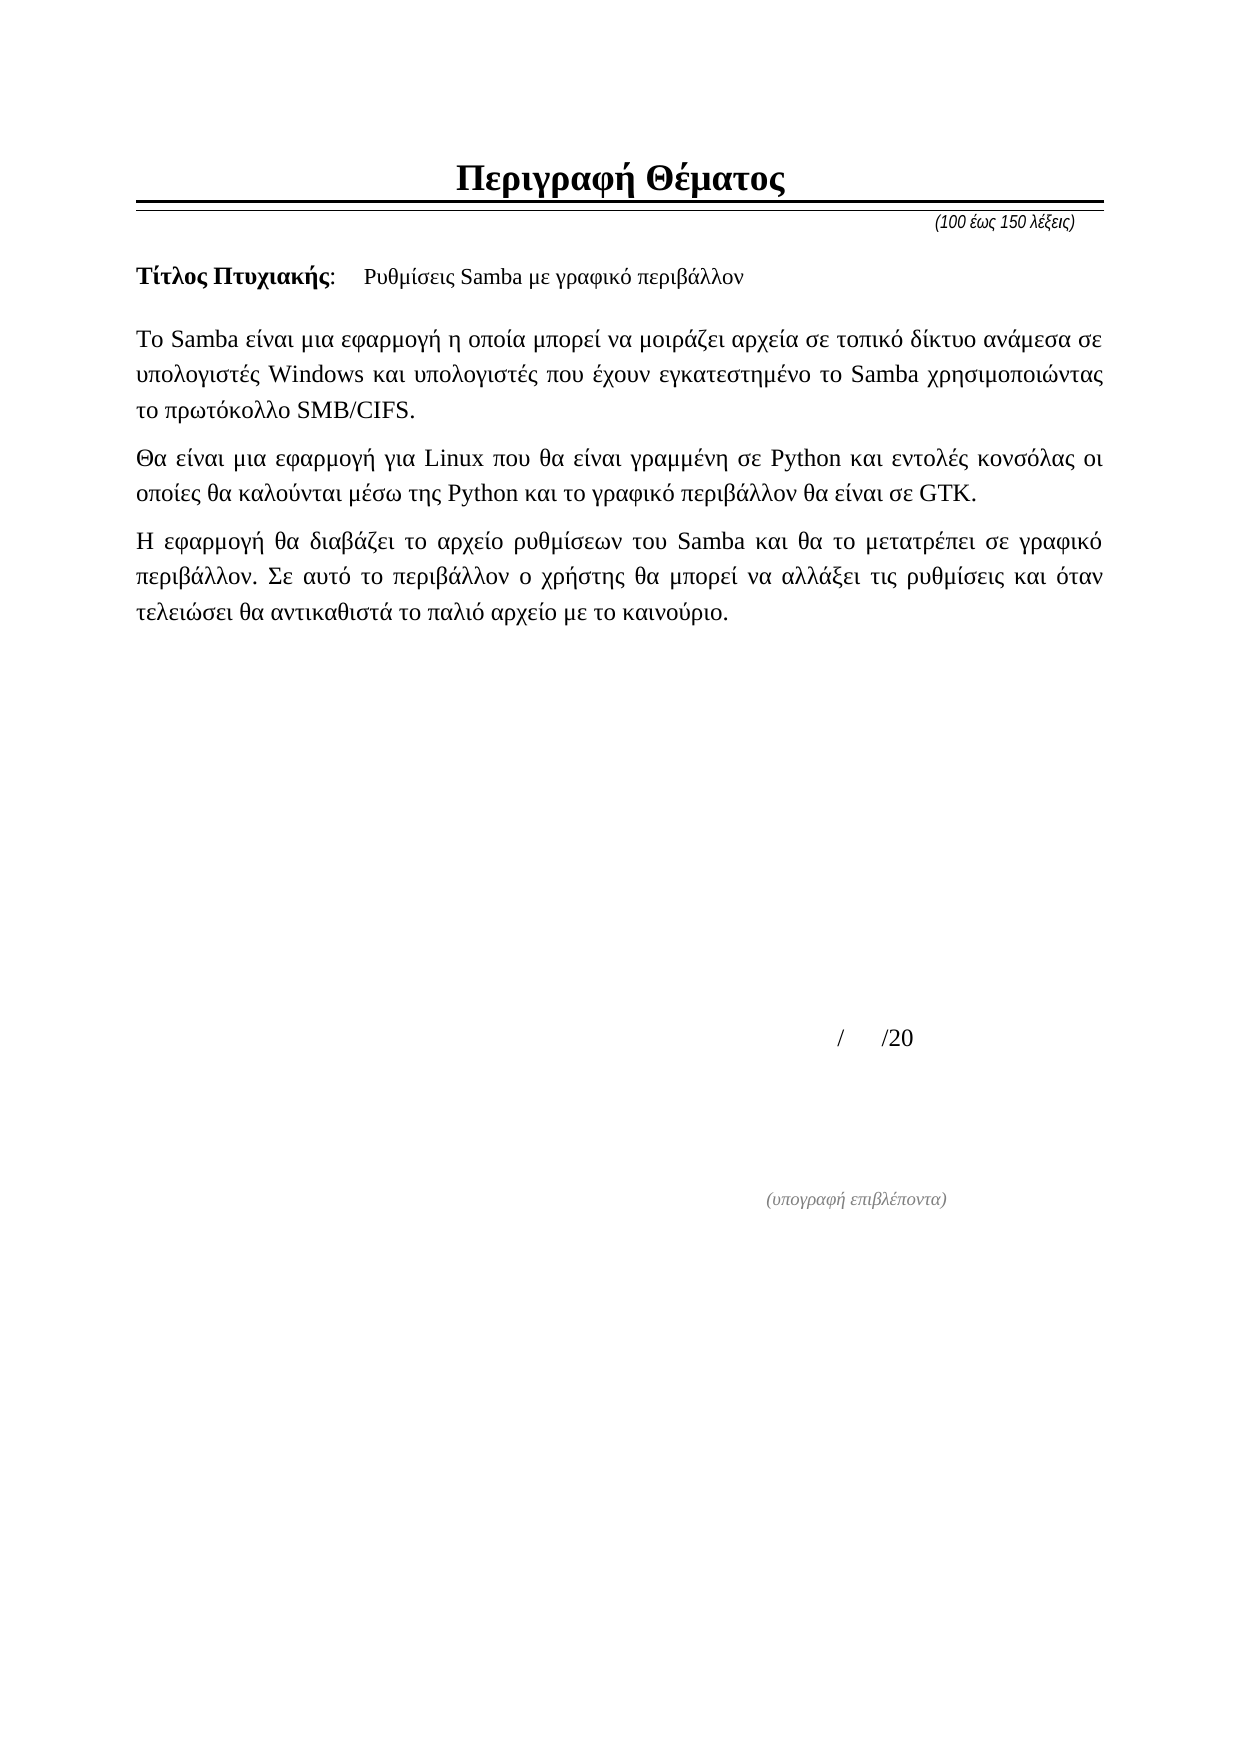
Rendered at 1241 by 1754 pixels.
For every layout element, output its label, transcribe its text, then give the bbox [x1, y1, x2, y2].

text Το Samba είναι μια εφαρμογή η οποία μπορεί να μοιράζει αρχεία σε τοπικό δίκτυο ανάμεσα σε υπολογιστές Windows και υπολογιστές που έχουν εγκατεστημένο το Samba χρησιμοποιώντας το πρωτόκολλο SMB/CIFS. [136, 319, 1104, 425]
text Περιγραφή Θέματος [136, 155, 1104, 200]
text (100 έως 150 λέξεις) [136, 211, 1075, 233]
text Θα είναι μια εφαρμογή για Linux που θα είναι γραμμένη σε Python και εντολές κονσόλας οι οποίες θα καλούνται μέσω της Python και το γραφικό περιβάλλον θα είναι σε GTK. [136, 438, 1104, 508]
text Τίτλος Πτυχιακής: Ρυθμίσεις Samba με γραφικό περιβάλλον [136, 261, 1104, 290]
text [136, 203, 1104, 210]
text / /20 [608, 1023, 1104, 1052]
text (υπογραφή επιβλέποντα) [608, 1188, 1104, 1210]
text Η εφαρμογή θα διαβάζει το αρχείο ρυθμίσεων του Samba και θα το μετατρέπει σε γραφικό περιβάλλον. Σε αυτό το περιβάλλον ο χρήστης θα μπορεί να αλλάξει τις ρυθμίσεις και όταν τελειώσει θα αντικαθιστά το παλιό αρχείο με το καινούριο. [136, 521, 1104, 627]
